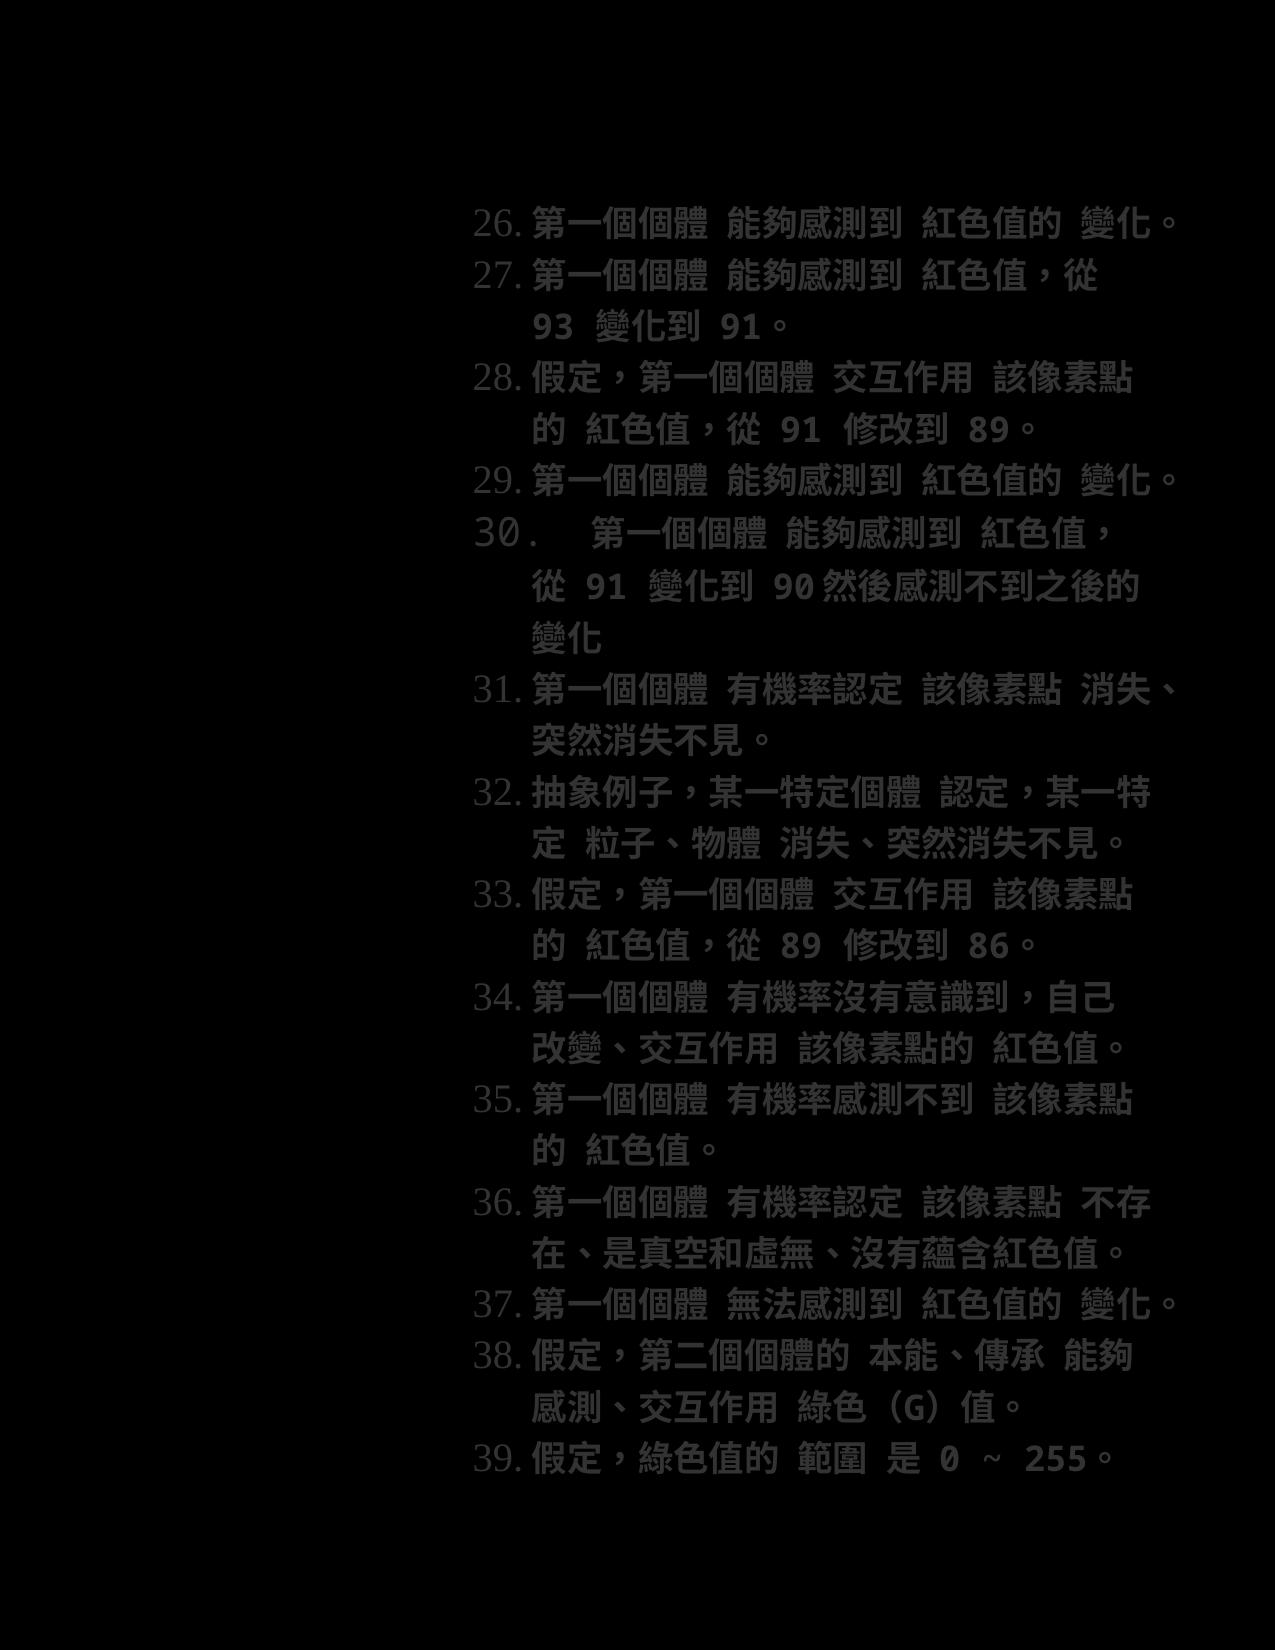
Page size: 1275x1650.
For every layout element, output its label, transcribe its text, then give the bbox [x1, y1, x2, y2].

list 假定，第一個個體 交互作用 該像素點的 紅色值，從 91 修改到 89。 [472, 350, 1157, 452]
list 第一個個體 能夠感測到 紅色值的 變化。 [472, 452, 1157, 504]
list 假定，第一個個體 交互作用 該像素點的 紅色值，從 89 修改到 86。 [472, 866, 1157, 969]
list 第一個個體 有機率感測不到 該像素點的 紅色值。 [472, 1071, 1157, 1174]
list 第一個個體 有機率認定 該像素點 不存在、是真空和虛無、沒有蘊含紅色值。 [472, 1174, 1157, 1276]
list 第一個個體 能夠感測到 紅色值，從 91 變化到 90然後感測不到之後的變化 [472, 504, 1157, 661]
list 第一個個體 無法感測到 紅色值的 變化。 [472, 1276, 1157, 1328]
list 抽象例子，某一特定個體 認定，某一特定 粒子、物體 消失、突然消失不見。 [472, 764, 1157, 866]
list 第一個個體 能夠感測到 紅色值，從 93 變化到 91。 [472, 247, 1157, 350]
list 假定，第二個個體的 本能、傳承 能夠 感測、交互作用 綠色（G）值。 [472, 1328, 1157, 1430]
list 第一個個體 有機率沒有意識到，自己 改變、交互作用 該像素點的 紅色值。 [472, 969, 1157, 1071]
list 假定，綠色值的 範圍 是 0 ~ 255。 [472, 1430, 1157, 1482]
list 第一個個體 能夠感測到 紅色值的 變化。 [472, 196, 1157, 247]
list 第一個個體 有機率認定 該像素點 消失、突然消失不見。 [472, 661, 1157, 764]
